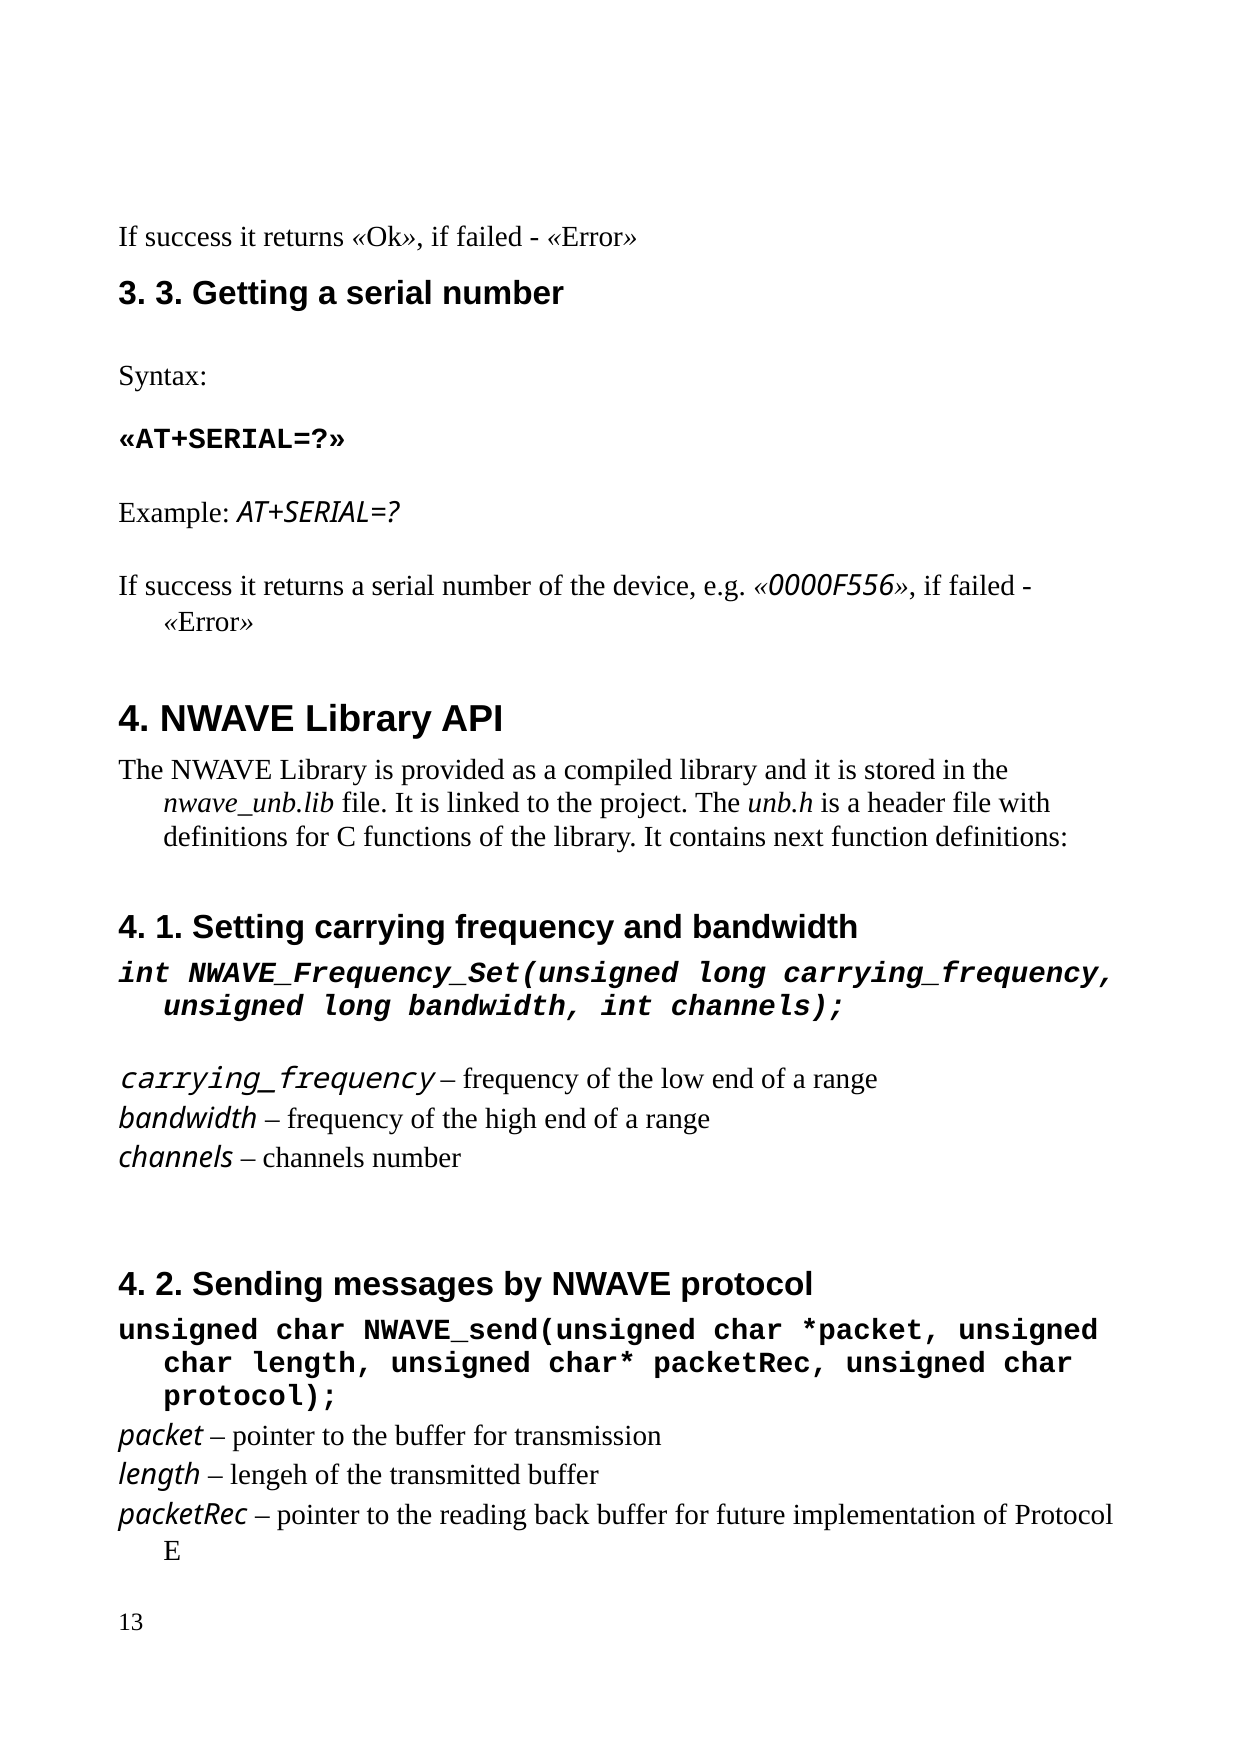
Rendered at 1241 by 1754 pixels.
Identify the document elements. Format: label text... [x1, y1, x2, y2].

subtitle 3. 3. Getting a serial number [118, 273, 1122, 312]
list packetRec – pointer to the reading back buffer for future implementation of Protocol E [118, 1493, 1122, 1566]
subtitle 4. NWAVE Library API [118, 696, 1122, 739]
list packet – pointer to the buffer for transmission [118, 1414, 1122, 1453]
list If success it returns a serial number of the device, e.g. «0000F556», if failed - «Error» [118, 564, 1122, 638]
list channels – channels number [118, 1137, 1122, 1176]
list If success it returns «Ok», if failed - «Error» [118, 219, 1122, 252]
subtitle 4. 1. Setting carrying frequency and bandwidth [118, 907, 1122, 945]
subtitle 4. 2. Sending messages by NWAVE protocol [118, 1264, 1122, 1302]
list int NWAVE_Frequency_Set(unsigned long carrying_frequency, unsigned long bandwidth, int channels); [118, 958, 1122, 1024]
list «AT+SERIAL=?» [118, 425, 1122, 458]
list The NWAVE Library is provided as a compiled library and it is stored in the nwave_unb.lib file. It is linked to the project. The unb.h is a header file with definitions for C functions of the library. It contains next function definitions: [118, 752, 1122, 852]
list Syntax: [118, 358, 1122, 391]
list length – lengеh of the transmitted buffer [118, 1453, 1122, 1493]
list unsigned char NWAVE_send(unsigned char *packet, unsigned char length, unsigned char* packetRec, unsigned char protocol); [118, 1315, 1122, 1414]
list carrying_frequency – frequency of the low end of a range [118, 1057, 1122, 1097]
list Example: AT+SERIAL=? [118, 491, 1122, 531]
list bandwidth – frequency of the high end of a range [118, 1097, 1122, 1137]
